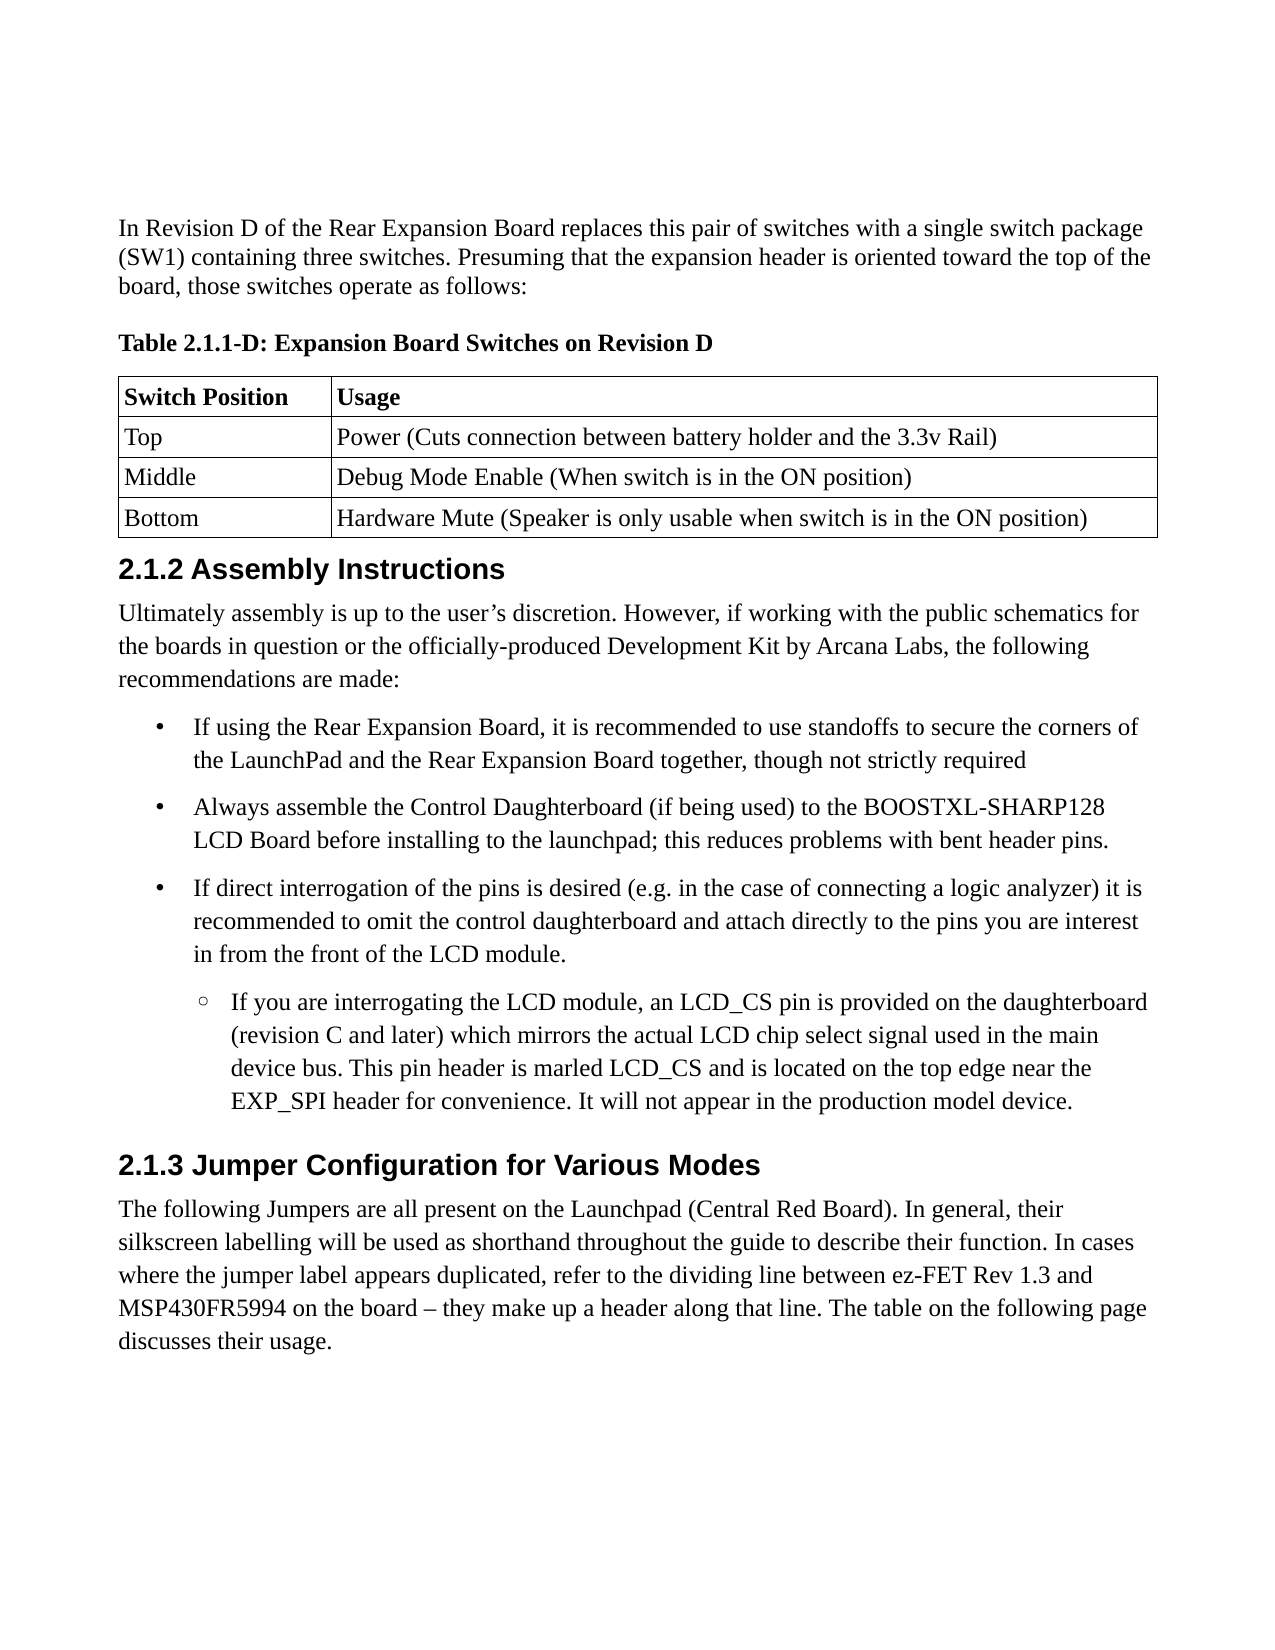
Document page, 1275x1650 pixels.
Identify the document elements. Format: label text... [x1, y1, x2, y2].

subtitle 2.1.2 Assembly Instructions [118, 552, 1157, 586]
text In Revision D of the Rear Expansion Board replaces this pair of switches with a single switch package (SW1) containing three switches. Presuming that the expansion header is oriented toward the top of the board, those switches operate as follows: [118, 213, 1157, 299]
table_cell Hardware Mute (Speaker is only usable when switch is in the ON position) [332, 498, 1157, 537]
list If direct interrogation of the pins is desired (e.g. in the case of connecting a logic analyzer) it is recommended to omit the control daughterboard and attach directly to the pins you are interest in from the front of the LCD module. [156, 873, 1157, 968]
table_cell Middle [119, 458, 331, 497]
table_header Switch Position [119, 377, 331, 416]
table_cell Bottom [119, 498, 331, 537]
table_header Usage [332, 377, 1157, 416]
text Table 2.1.1-D: Expansion Board Switches on Revision D [118, 328, 1157, 357]
text The following Jumpers are all present on the Launchpad (Central Red Board). In general, their silkscreen labelling will be used as shorthand throughout the guide to describe their function. In cases where the jumper label appears duplicated, refer to the dividing line between ez-FET Rev 1.3 and MSP430FR5994 on the board – they make up a header along that line. The table on the following page discusses their usage. [118, 1194, 1157, 1355]
table_cell Top [119, 417, 331, 457]
list Always assemble the Control Daughterboard (if being used) to the BOOSTXL-SHARP128 LCD Board before installing to the launchpad; this reduces problems with bent header pins. [156, 792, 1157, 854]
list If using the Rear Expansion Board, it is recommended to use standoffs to secure the corners of the LaunchPad and the Rear Expansion Board together, though not strictly required [156, 712, 1157, 773]
table_cell Debug Mode Enable (When switch is in the ON position) [332, 458, 1157, 497]
subtitle 2.1.3 Jumper Configuration for Various Modes [118, 1148, 1157, 1182]
list If you are interrogating the LCD module, an LCD_CS pin is provided on the daughterboard (revision C and later) which mirrors the actual LCD chip select signal used in the main device bus. This pin header is marled LCD_CS and is located on the top edge near the EXP_SPI header for convenience. It will not appear in the production model device. [193, 987, 1157, 1114]
text Ultimately assembly is up to the user’s discretion. However, if working with the public schematics for the boards in question or the officially-produced Development Kit by Arcana Labs, the following recommendations are made: [118, 598, 1157, 693]
table_cell Power (Cuts connection between battery holder and the 3.3v Rail) [332, 417, 1157, 457]
